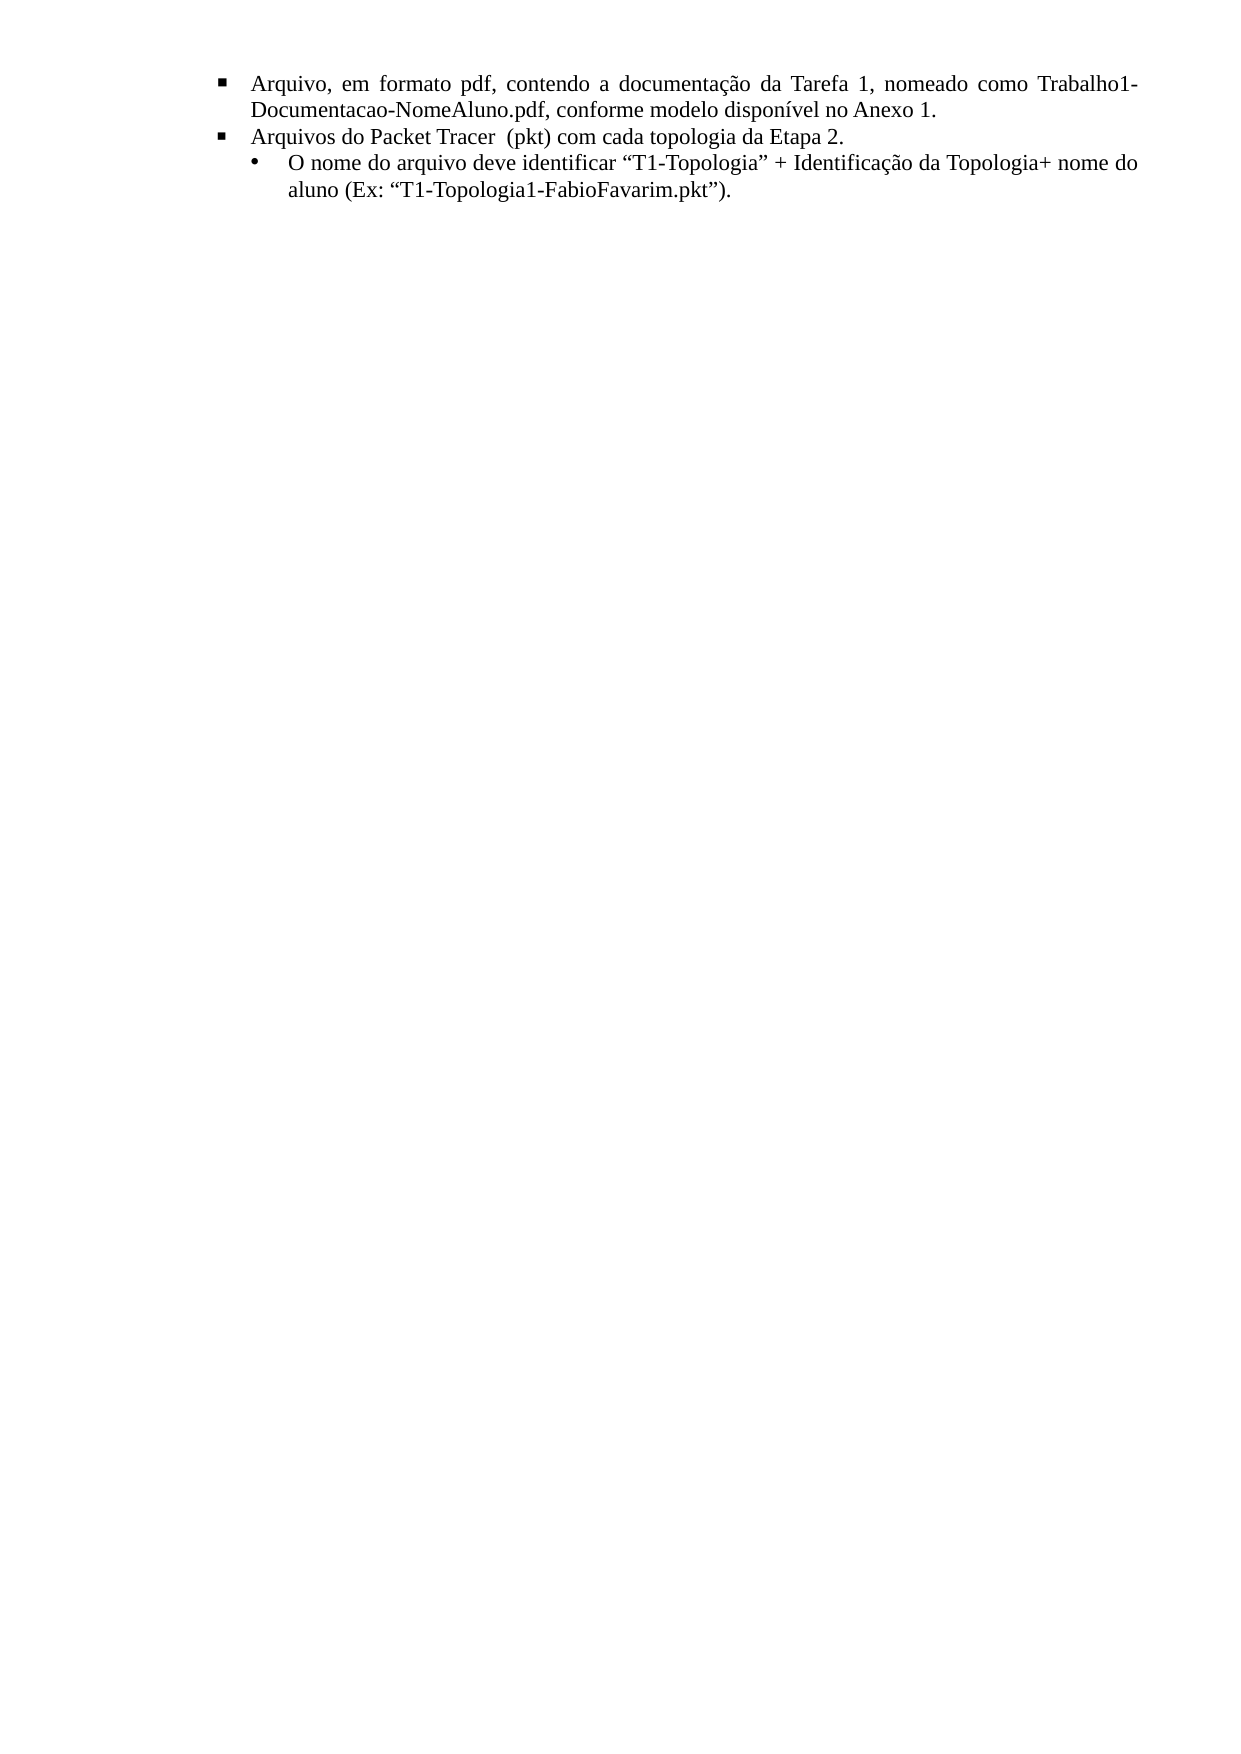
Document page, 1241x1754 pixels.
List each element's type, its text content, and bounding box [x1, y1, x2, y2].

list Arquivos do Packet Tracer (pkt) com cada topologia da Etapa 2. [213, 123, 1140, 149]
list Arquivo, em formato pdf, contendo a documentação da Tarefa 1, nomeado como Trabalho1-Documentacao-NomeAluno.pdf, conforme modelo disponível no Anexo 1. [213, 69, 1140, 123]
list O nome do arquivo deve identificar “T1-Topologia” + Identificação da Topologia+ nome do aluno (Ex: “T1-Topologia1-FabioFavarim.pkt”). [250, 149, 1140, 202]
